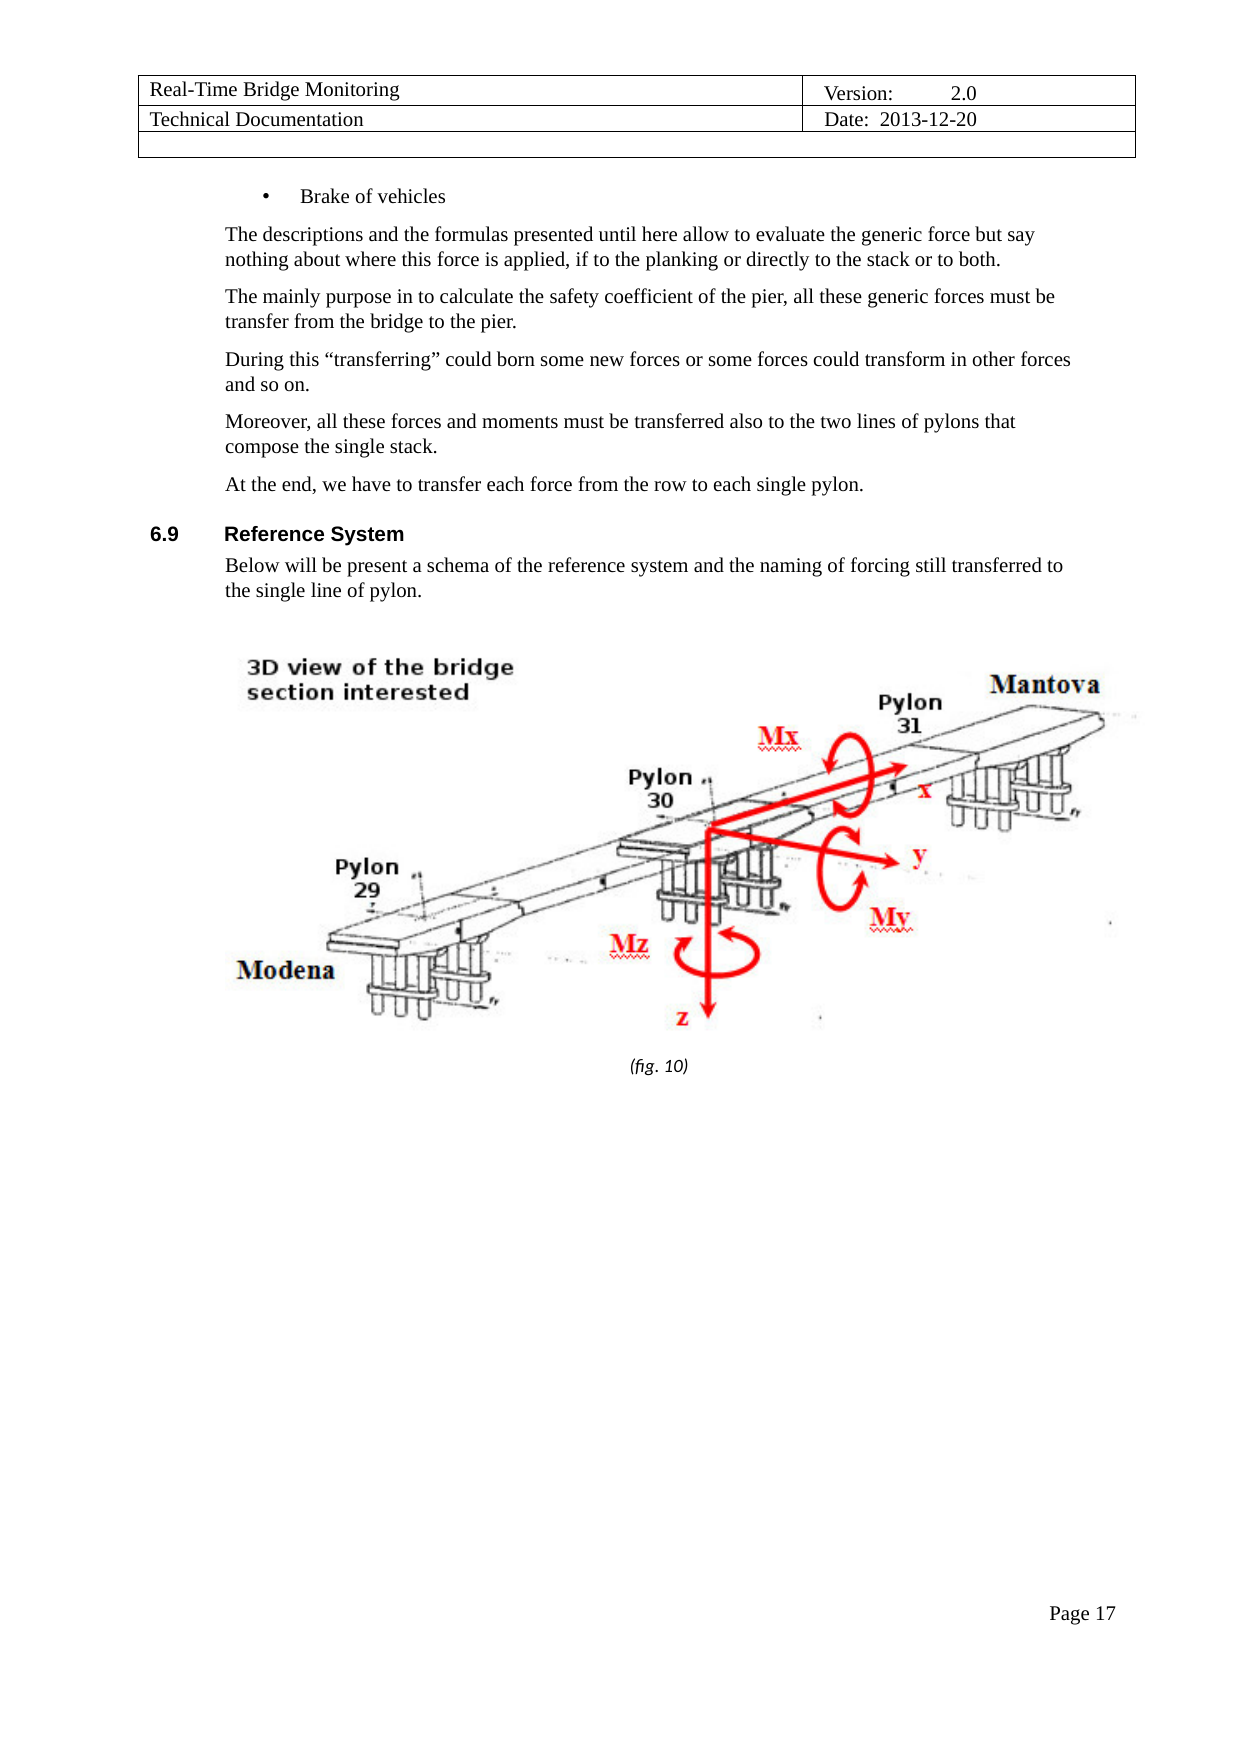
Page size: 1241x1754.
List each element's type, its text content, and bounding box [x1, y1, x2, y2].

text (fig. 10) [225, 1054, 1090, 1077]
list Brake of vehicles [262, 183, 1090, 208]
text At the end, we have to transfer each force from the row to each single pylon. [225, 471, 1090, 496]
text The descriptions and the formulas presented until here allow to evaluate the generic force but say nothing about where this force is applied, if to the planking or directly to the stack or to both. [225, 221, 1090, 271]
text [225, 614, 1090, 632]
picture [225, 632, 1170, 1054]
text During this “transferring” could born some new forces or some forces could transform in other forces and so on. [225, 346, 1090, 396]
text Moreover, all these forces and moments must be transferred also to the two lines of pylons that compose the single stack. [225, 408, 1090, 458]
text Below will be present a schema of the reference system and the naming of forcing still transferred to the single line of pylon. [225, 552, 1090, 602]
text The mainly purpose in to calculate the safety coefficient of the pier, all these generic forces must be transfer from the bridge to the pier. [225, 283, 1090, 333]
subtitle Reference System [150, 521, 1090, 546]
